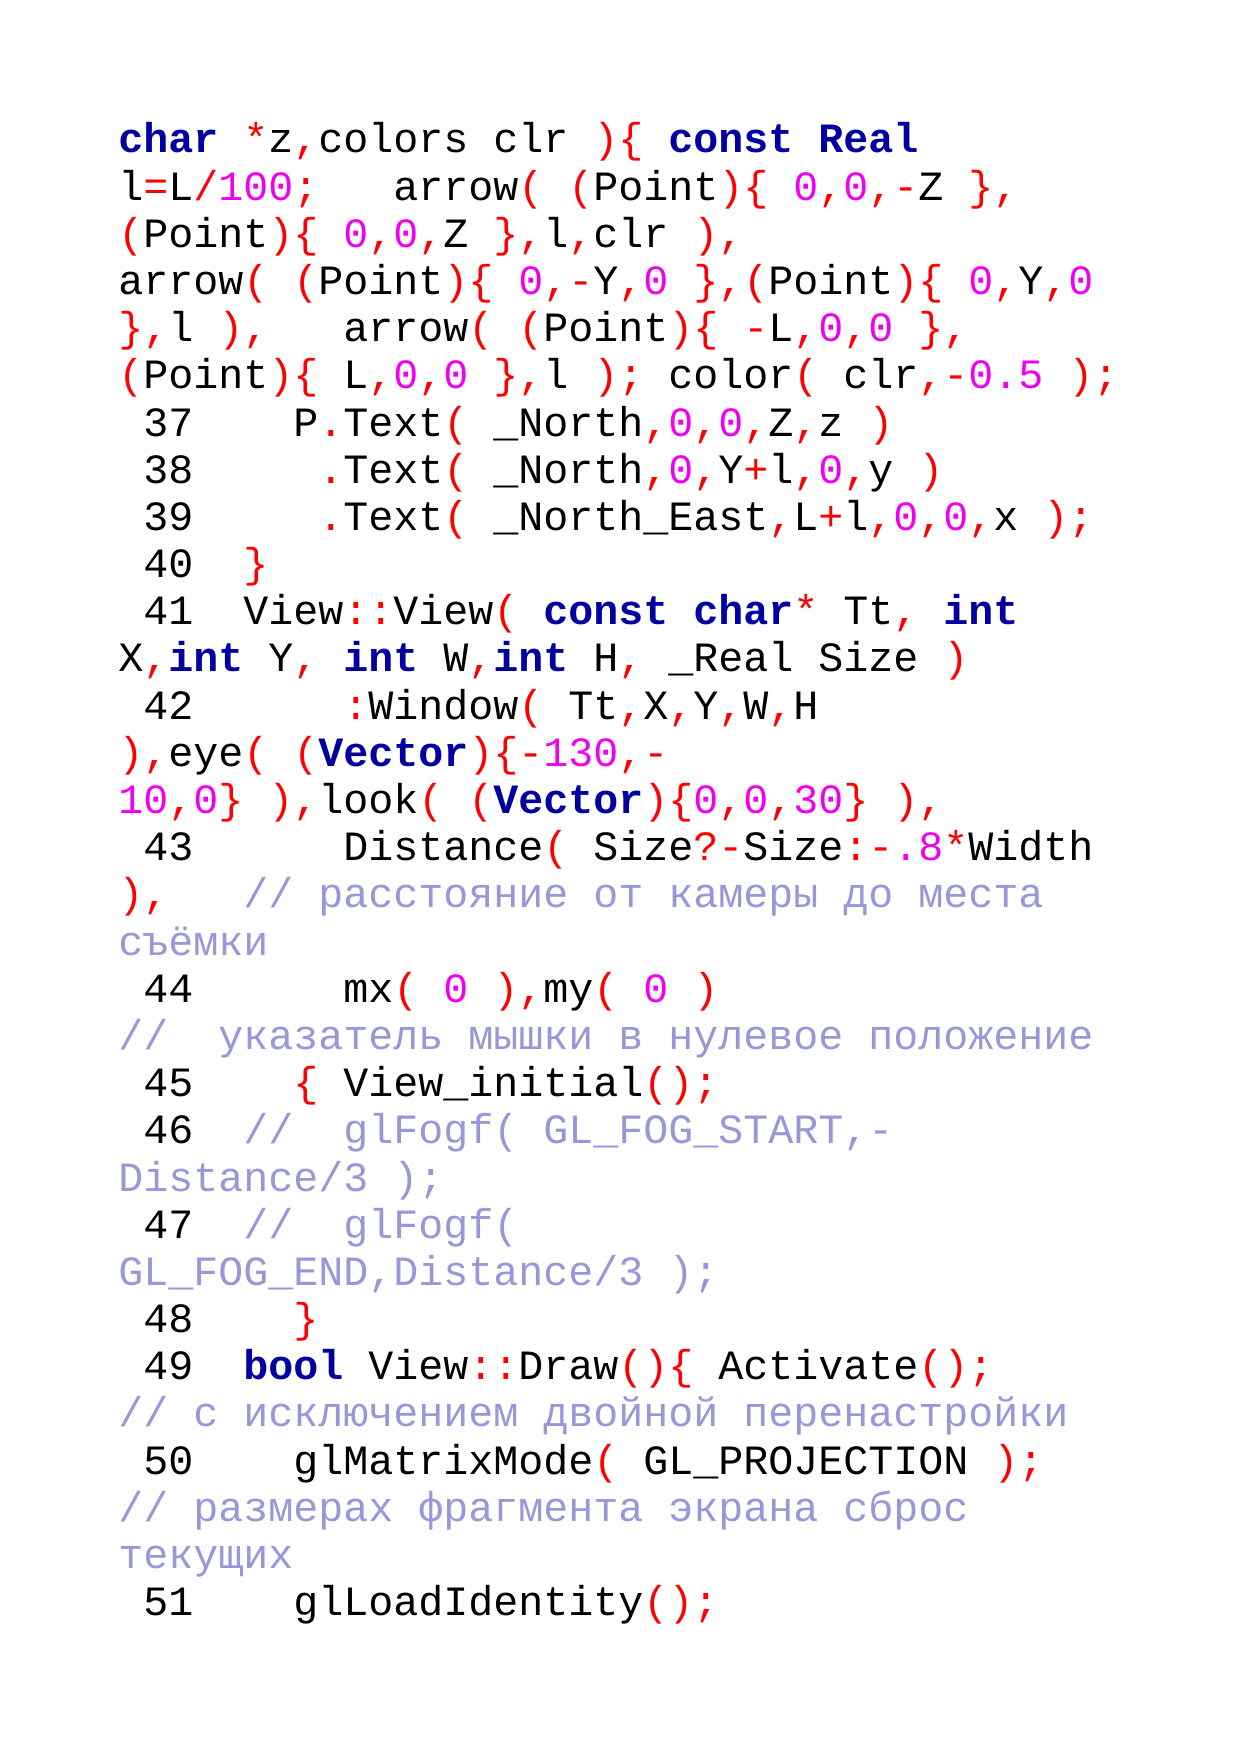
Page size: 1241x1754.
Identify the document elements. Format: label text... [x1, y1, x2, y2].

subtitle 42 :Window( Tt,X,Y,W,H ),eye( (Vector){-130,-10,0} ),look( (Vector){0,0,30} ), [118, 684, 1122, 826]
subtitle 51 glLoadIdentity(); // матричных координат, настройка обзора и [118, 1581, 293, 1628]
subtitle 39 .Text( _North_East,L+l,0,0,x ); [443, 496, 493, 543]
subtitle 41 View::View( const char* Tt, int X,int Y, int W,int H, _Real Size ) [118, 590, 268, 684]
subtitle 37 P.Text( _North,0,0,Z,z ) [868, 401, 1122, 448]
subtitle 49 bool View::Draw(){ Activate(); // с исключением двойной перенастройки [118, 1345, 1122, 1439]
subtitle 47 // glFogf( GL_FOG_END,Distance/3 ); [118, 1203, 1122, 1298]
subtitle 37 P.Text( _North,0,0,Z,z ) [443, 401, 493, 448]
subtitle 50 glMatrixMode( GL_PROJECTION ); // размерах фрагмента экрана сброс текущих [118, 1439, 1122, 1581]
subtitle 36 const char *x,const char *y,const char *z,colors clr ){ const Real l=L/100; arrow( (Point){ 0,0,-Z },(Point){ 0,0,Z },l,clr ), arrow( (Point){ 0,-Y,0 },(Point){ 0,Y,0 },l ), arrow( (Point){ -L,0,0 },(Point){ L,0,0 },l ); color( clr,-0.5 ); [118, 118, 1122, 401]
subtitle 48 } [118, 1298, 1122, 1345]
subtitle 51 glLoadIdentity(); // матричных координат, настройка обзора и [643, 1581, 1122, 1628]
subtitle 45 { View_initial(); [643, 1062, 1122, 1109]
subtitle 45 { View_initial(); [118, 1062, 343, 1109]
subtitle 37 P.Text( _North,0,0,Z,z ) [793, 401, 818, 448]
subtitle 39 .Text( _North_East,L+l,0,0,x ); [768, 496, 793, 543]
subtitle 38 .Text( _North,0,Y+l,0,y ) [118, 448, 1122, 496]
subtitle 39 .Text( _North_East,L+l,0,0,x ); [1043, 496, 1122, 543]
subtitle 40 } [118, 543, 1122, 590]
subtitle 41 View::View( const char* Tt, int X,int Y, int W,int H, _Real Size ) [893, 590, 1122, 684]
subtitle 37 P.Text( _North,0,0,Z,z ) [118, 401, 293, 448]
subtitle 41 View::View( const char* Tt, int X,int Y, int W,int H, _Real Size ) [468, 590, 843, 684]
subtitle 37 P.Text( _North,0,0,Z,z ) [318, 401, 343, 448]
subtitle 39 .Text( _North_East,L+l,0,0,x ); [868, 496, 993, 543]
subtitle 39 .Text( _North_East,L+l,0,0,x ); [818, 496, 843, 543]
subtitle 39 .Text( _North_East,L+l,0,0,x ); [118, 496, 343, 543]
subtitle 46 // glFogf( GL_FOG_START,-Distance/3 ); [118, 1109, 1122, 1203]
subtitle 43 Distance( Size?-Size:-.8*Width ), // расстояние от камеры до места съёмки [118, 826, 1122, 967]
subtitle 44 mx( 0 ),my( 0 ) // указатель мышки в нулевое положение [118, 967, 1122, 1062]
subtitle 41 View::View( const char* Tt, int X,int Y, int W,int H, _Real Size ) [293, 590, 443, 684]
subtitle 37 P.Text( _North,0,0,Z,z ) [643, 401, 768, 448]
